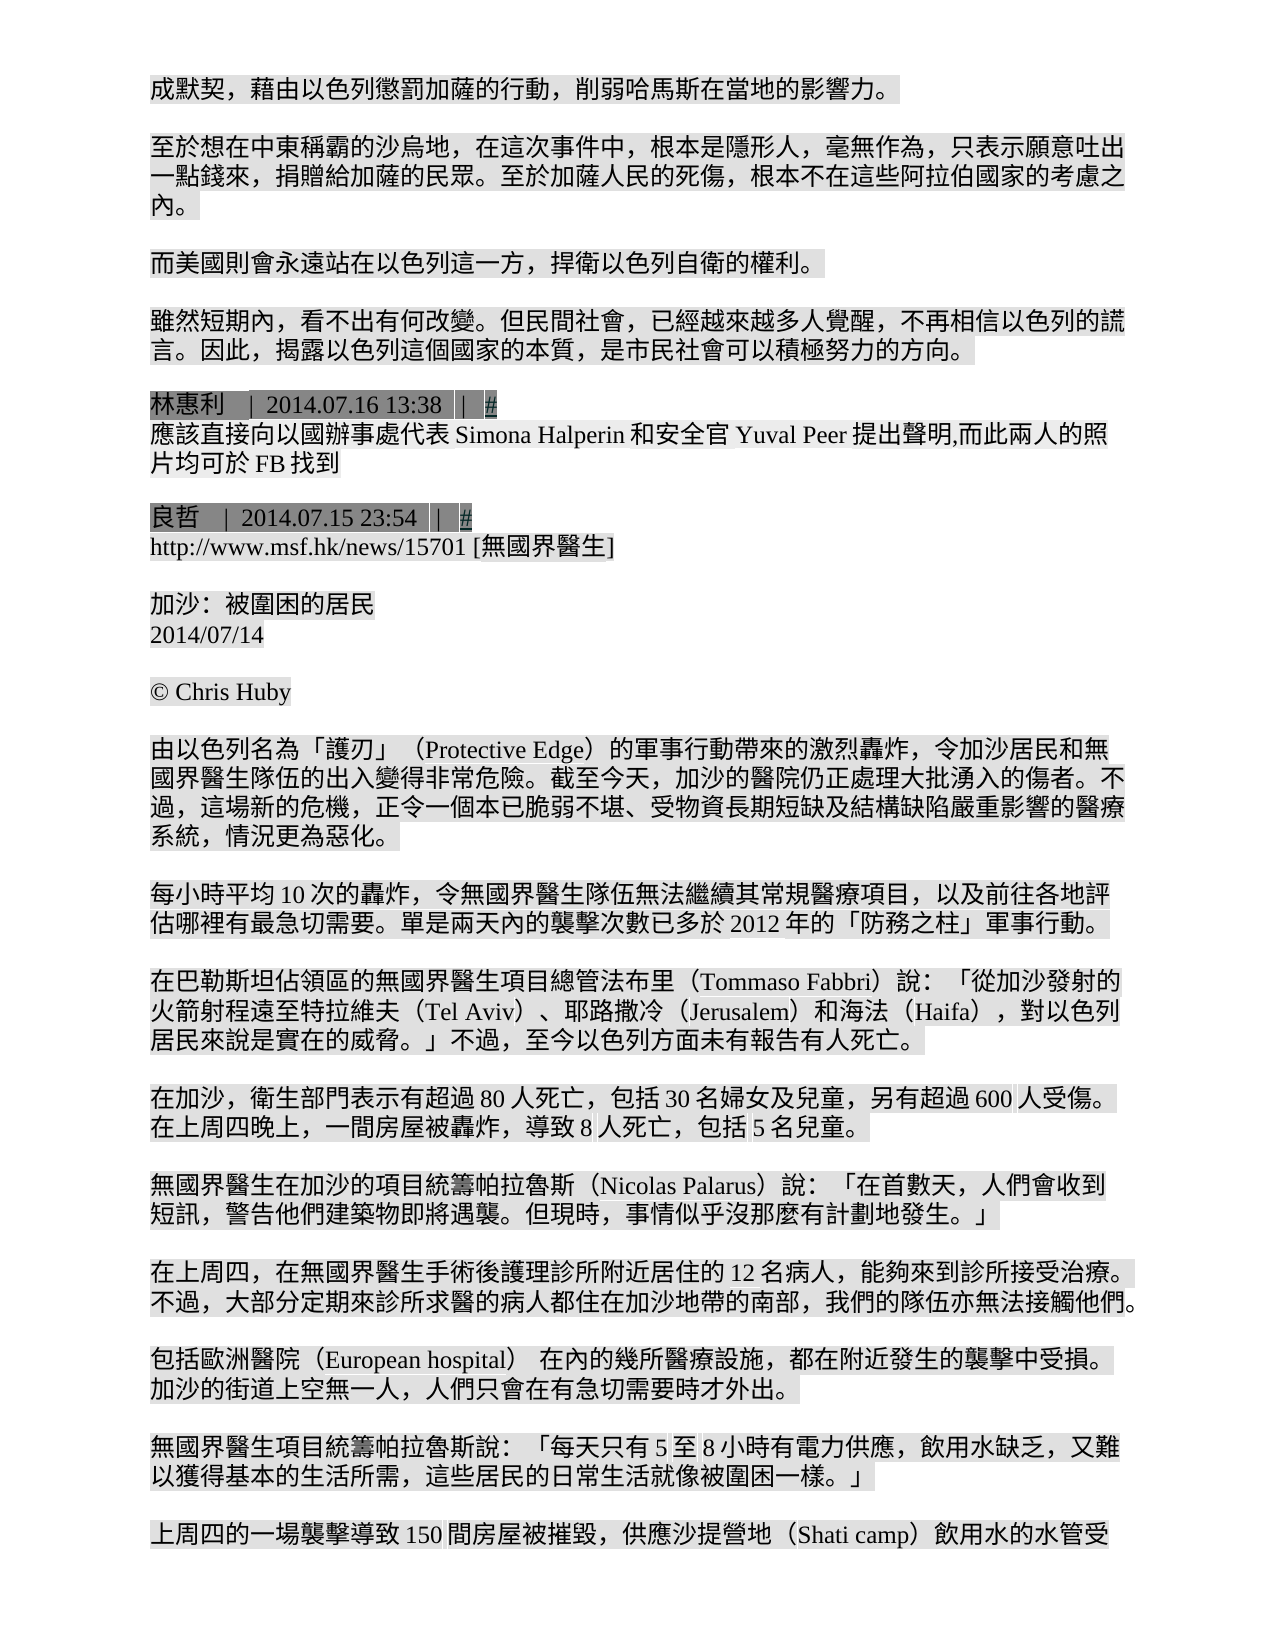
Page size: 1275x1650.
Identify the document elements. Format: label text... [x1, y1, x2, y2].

text 林惠利 | 2014.07.16 13:38 | # [150, 390, 1125, 420]
text 應該直接向以國辦事處代表Simona Halperin和安全官Yuval Peer提出聲明,而此兩人的照片均可於FB找到 [150, 420, 1125, 478]
text 成默契，藉由以色列懲罰加薩的行動，削弱哈馬斯在當地的影響力。 至於想在中東稱霸的沙烏地，在這次事件中，根本是隱形人，毫無作為，只表示願意吐出一點錢來，捐贈給加薩的民眾。至於加薩人民的死傷，根本不在這些阿拉伯國家的考慮之內。 而美國則會永遠站在以色列這一方，捍衛以色列自衛的權利。 雖然短期內，看不出有何改變。但民間社會，已經越來越多人覺醒，不再相信以色列的謊言。因此，揭露以色列這個國家的本質，是市民社會可以積極努力的方向。 [150, 75, 1125, 365]
text 良哲 | 2014.07.15 23:54 | # [150, 503, 1125, 532]
text http://www.msf.hk/news/15701 [無國界醫生] 加沙：被圍困的居民 2014/07/14 © Chris Huby 由以色列名為「護刃」（Protective Edge）的軍事行動帶來的激烈轟炸，令加沙居民和無國界醫生隊伍的出入變得非常危險。截至今天，加沙的醫院仍正處理大批湧入的傷者。不過，這場新的危機，正令一個本已脆弱不堪、受物資長期短缺及結構缺陷嚴重影響的醫療系統，情況更為惡化。 每小時平均10次的轟炸，令無國界醫生隊伍無法繼續其常規醫療項目，以及前往各地評估哪裡有最急切需要。單是兩天內的襲擊次數已多於2012年的「防務之柱」軍事行動。 在巴勒斯坦佔領區的無國界醫生項目總管法布里（Tommaso Fabbri）說：「從加沙發射的火箭射程遠至特拉維夫（Tel Aviv）、耶路撒冷（Jerusalem）和海法（Haifa），對以色列居民來說是實在的威脅。」不過，至今以色列方面未有報告有人死亡。 在加沙，衛生部門表示有超過80人死亡，包括30名婦女及兒童，另有超過600人受傷。在上周四晚上，一間房屋被轟炸，導致8人死亡，包括5名兒童。 無國界醫生在加沙的項目統籌帕拉魯斯（Nicolas Palarus）說：「在首數天，人們會收到短訊，警告他們建築物即將遇襲。但現時，事情似乎沒那麼有計劃地發生。」 在上周四，在無國界醫生手術後護理診所附近居住的12名病人，能夠來到診所接受治療。不過，大部分定期來診所求醫的病人都住在加沙地帶的南部，我們的隊伍亦無法接觸他們。 包括歐洲醫院（European hospital） 在內的幾所醫療設施，都在附近發生的襲擊中受損。加沙的街道上空無一人，人們只會在有急切需要時才外出。 無國界醫生項目統籌帕拉魯斯說：「每天只有5至8小時有電力供應，飲用水缺乏，又難以獲得基本的生活所需，這些居民的日常生活就像被圍困一樣。」 上周四的一場襲擊導致150間房屋被摧毀，供應沙提營地（Shati camp）飲用水的水管受損。900名失去一切的居民現在要由家人和朋友收留。 由於燃料短缺，只有一半的救護車能夠行駛各地。無國界醫生每天與當地衛生部門聯繫，並已探訪兩間醫院，包括於加沙市內的什法醫院（Al Shifa hospital）及於加沙地帶南部的汗尤尼斯醫院（Khan Younis hospital）。 帕拉魯斯警告說：「即使在衝突發生前，加沙的醫院已面對長期缺乏藥物和一次性物資的問題。因此這場危機正削弱一個本已非常脆弱的系統。」 無國界醫生隊伍已獲准向納賽爾醫院（Nasser Hospital）捐贈緊急醫療物資。在什法醫院，醫護人員上周五通知無國界醫生隊伍，表示雖然有藥物短缺問題，但情況仍然能夠控制。 儘管至今大部分住院的病人都沒有受重傷，但重傷者數目正在上升。目前急症室的需要最為迫切，而深切治療部和手術室的需要亦正在增加。 在加沙地帶和埃及之間的拉法（Rafah）邊境只會間中因特別原因開放。上周四只有11名病人被轉介至埃及，另有4名病人於上周六越過邊境。目前看來，只有持國際護照的人士能獲准跨境求醫。一支成員來自不同阿拉伯國家的醫療隊伍正等待進入加沙，但至今尚未成功。 法布里說：「必須讓傷病者透過拉法和埃雷茲（Erez）的邊境撤離，並讓醫療隊伍和人道救援車隊進入當地。這是埃及和以色列的法律責任，而且對加沙居民來說非常重要。」 無國界醫生在加沙工作已超過10年。無國界醫生在加沙鎮的診所專注於手術後護理（敷料及物理治療），尤其是針對燒傷病人。在加沙南部汗尤尼斯市的納賽爾醫院，無國界醫生培訓在深切治療部工作的醫護及輔助醫護人員，並提供有關手部手術的專門培訓。無國界醫生的兩支外科隊伍已準備好進入加沙，協助巴勒斯坦的醫院人員。 [150, 532, 1125, 1549]
